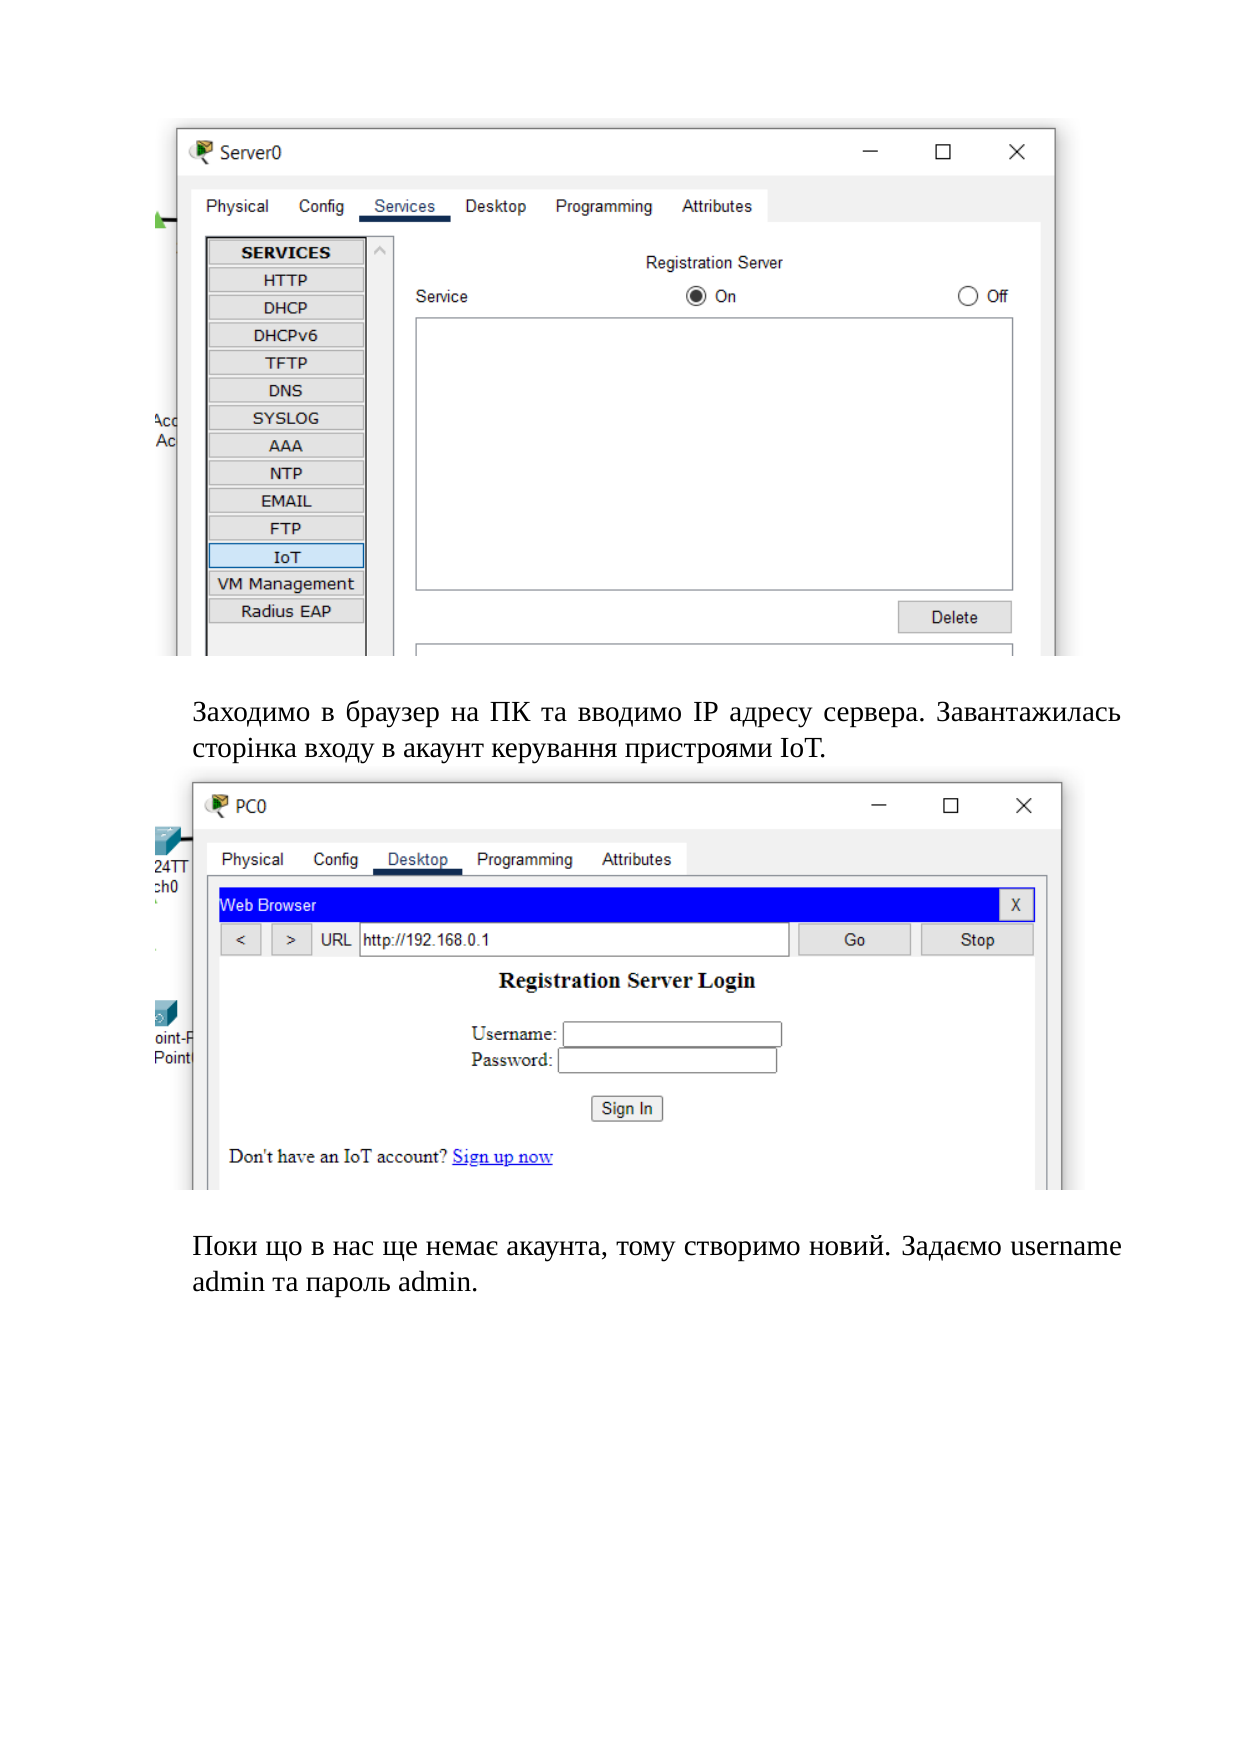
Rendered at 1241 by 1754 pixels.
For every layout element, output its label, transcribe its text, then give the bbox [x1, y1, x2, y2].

text Заходимо в браузер на ПК та вводимо ІР адресу сервера. Завантажилась сторінка входу в акаунт керування пристроями ІоТ. [192, 694, 1122, 763]
picture [155, 118, 1085, 656]
text Поки що в нас ще немає акаунта, тому створимо новий. Задаємо username admin та пароль admin. [192, 1228, 1122, 1298]
picture [155, 766, 1085, 1190]
